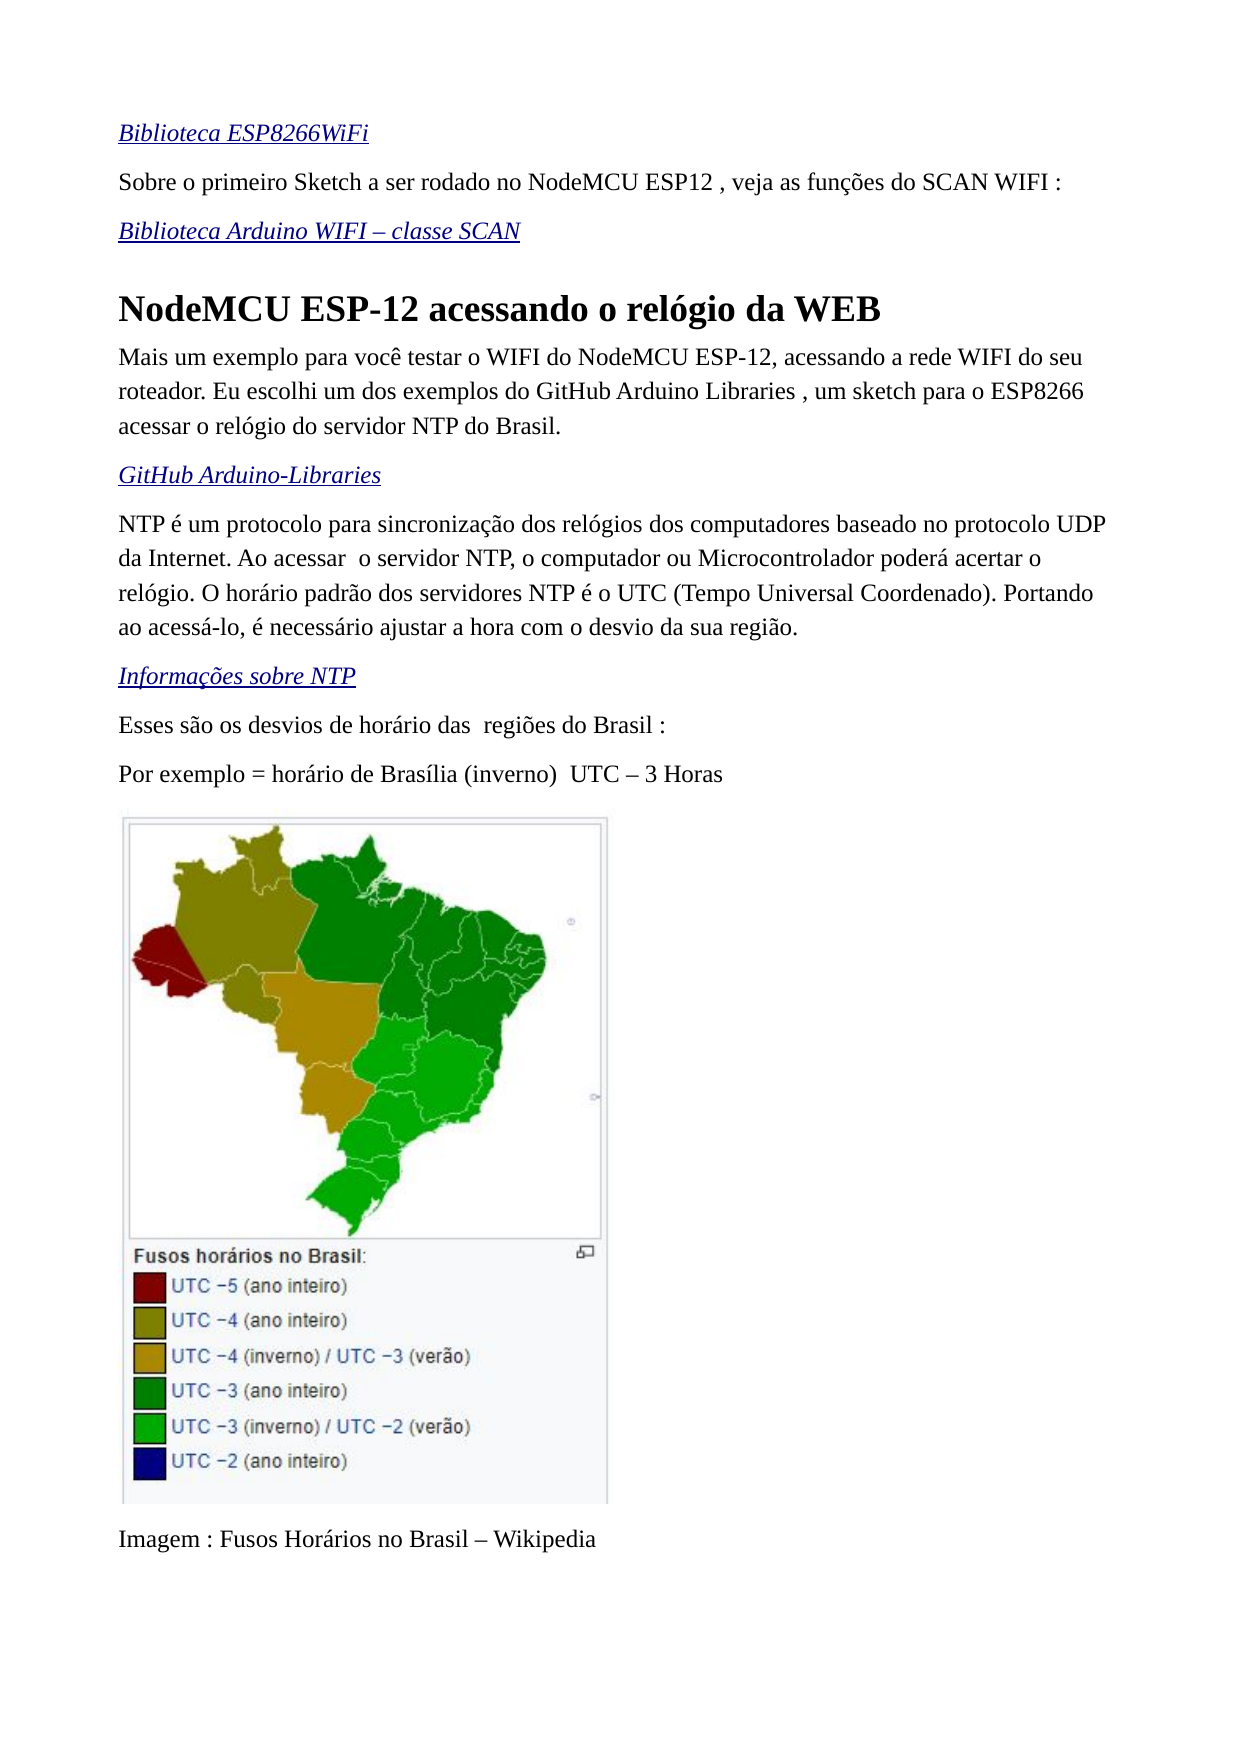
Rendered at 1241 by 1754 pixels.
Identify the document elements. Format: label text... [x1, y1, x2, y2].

text Biblioteca ESP8266WiFi [118, 118, 1122, 147]
text Por exemplo = horário de Brasília (inverno) UTC – 3 Horas [118, 759, 1122, 788]
text Biblioteca Arduino WIFI – classe SCAN [118, 216, 1122, 245]
text Sobre o primeiro Sketch a ser rodado no NodeMCU ESP12 , veja as funções do SCAN WIFI : [118, 167, 1122, 196]
text Esses são os desvios de horário das regiões do Brasil : [118, 710, 1122, 739]
text Informações sobre NTP [118, 661, 1122, 690]
subtitle NodeMCU ESP-12 acessando o relógio da WEB [118, 286, 1122, 329]
text GitHub Arduino-Libraries [118, 460, 1122, 488]
text Imagem : Fusos Horários no Brasil – Wikipedia [118, 1524, 1122, 1553]
picture [118, 808, 615, 1504]
text NTP é um protocolo para sincronização dos relógios dos computadores baseado no protocolo UDP da Internet. Ao acessar o servidor NTP, o computador ou Microcontrolador poderá acertar o relógio. O horário padrão dos servidores NTP é o UTC (Tempo Universal Coordenado). Portando ao acessá-lo, é necessário ajustar a hora com o desvio da sua região. [118, 509, 1122, 641]
text Mais um exemplo para você testar o WIFI do NodeMCU ESP-12, acessando a rede WIFI do seu roteador. Eu escolhi um dos exemplos do GitHub Arduino Libraries , um sketch para o ESP8266 acessar o relógio do servidor NTP do Brasil. [118, 342, 1122, 439]
